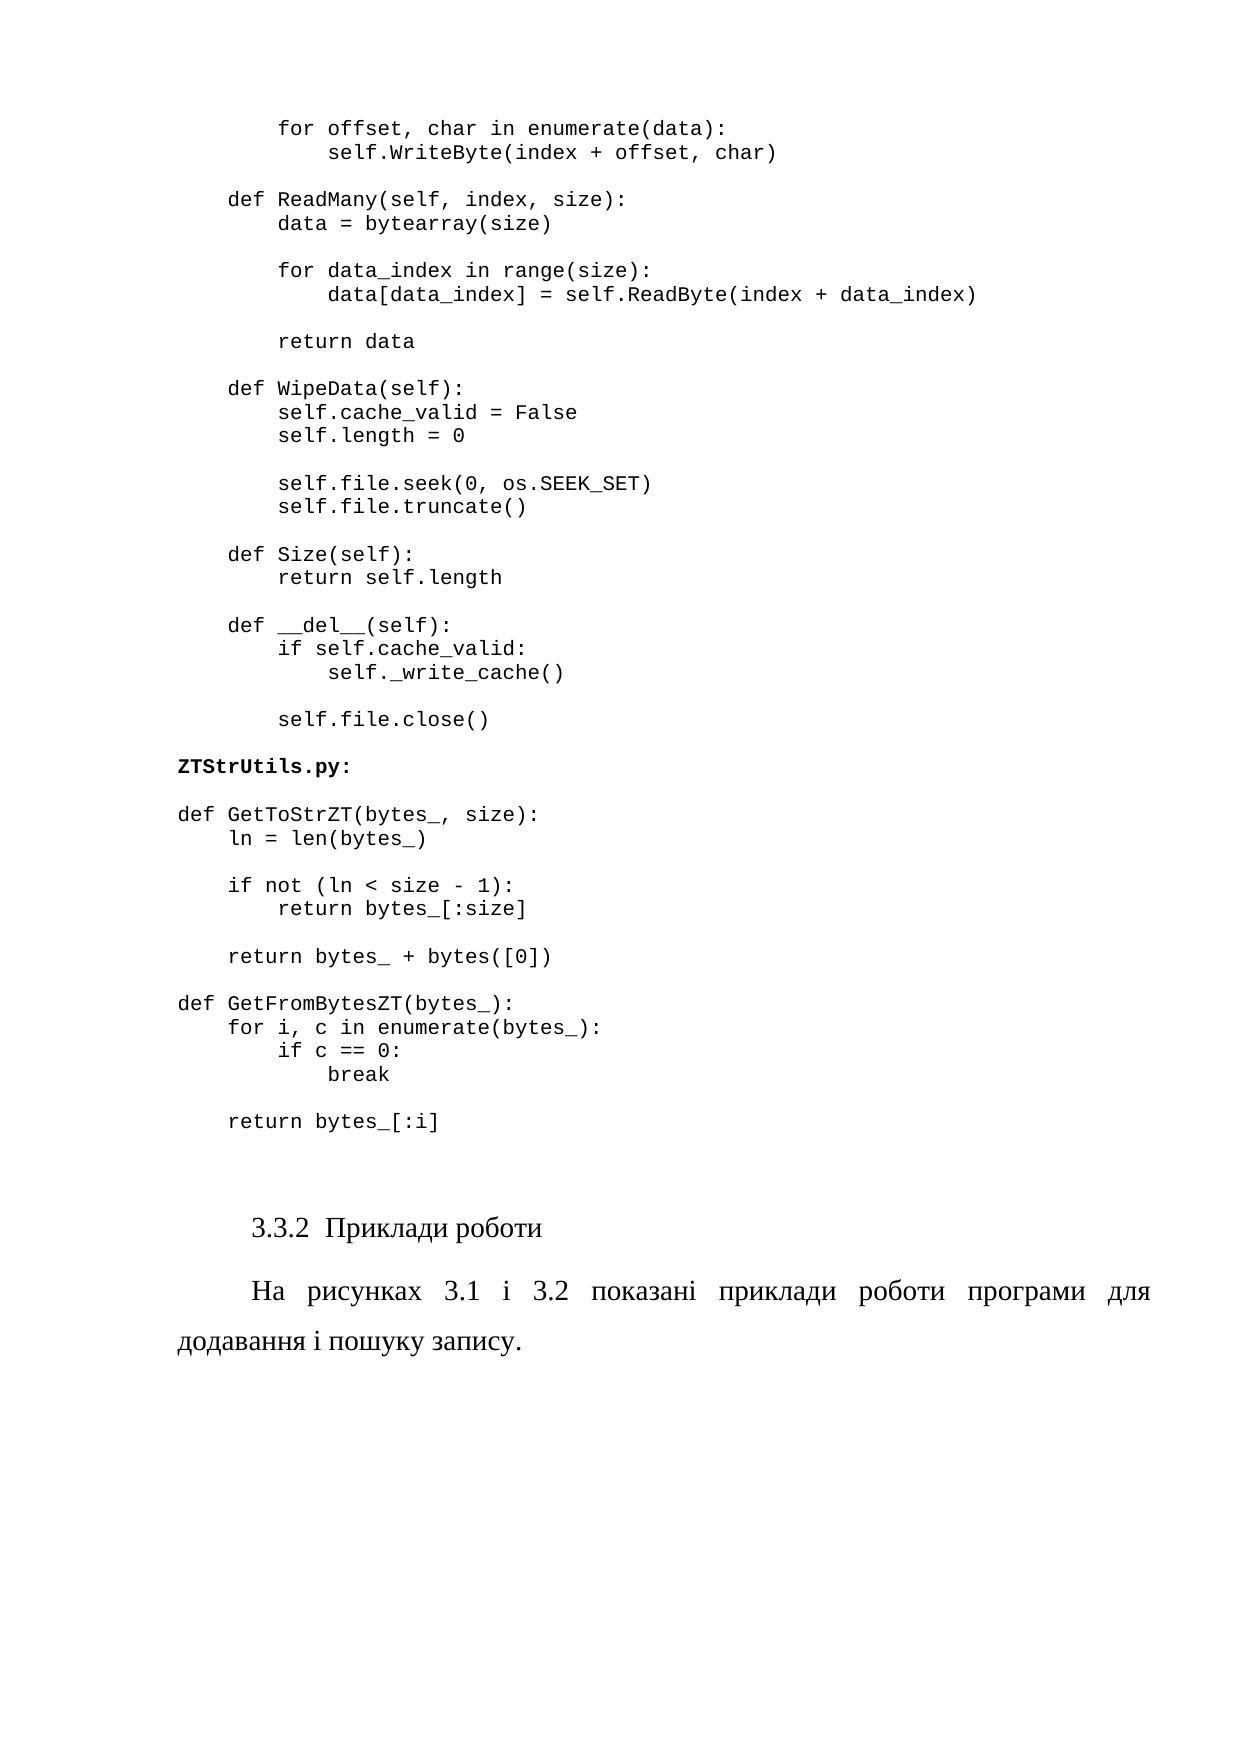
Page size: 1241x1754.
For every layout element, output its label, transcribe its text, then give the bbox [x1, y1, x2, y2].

text return self.length [177, 567, 1152, 591]
subtitle Приклади роботи [177, 1210, 1152, 1244]
text ZTStrUtils.py: [177, 757, 1152, 780]
text for offset, char in enumerate(data): [177, 118, 1152, 142]
text def WipeData(self): [177, 378, 1152, 402]
text self.file.close() [177, 709, 1152, 757]
text На рисунках 3.1 і 3.2 показані приклади роботи програми для додавання і пошуку запису. [177, 1273, 1152, 1357]
text def Size(self): [177, 544, 1152, 567]
text break [177, 1064, 1152, 1088]
text self.length = 0 [177, 426, 1152, 449]
text def ReadMany(self, index, size): [177, 189, 1152, 213]
text def __del__(self): [177, 615, 1152, 638]
text return data [177, 331, 1152, 354]
text for i, c in enumerate(bytes_): [177, 1017, 1152, 1040]
text ln = len(bytes_) [177, 827, 1152, 851]
text data = bytearray(size) [177, 213, 1152, 236]
text if self.cache_valid: [177, 638, 1152, 662]
text data[data_index] = self.ReadByte(index + data_index) [177, 284, 1152, 307]
text def GetToStrZT(bytes_, size): [177, 804, 1152, 827]
text self.WriteByte(index + offset, char) [177, 142, 1152, 165]
text return bytes_ + bytes([0]) [177, 946, 1152, 969]
text return bytes_[:size] [177, 898, 1152, 922]
text self.cache_valid = False [177, 402, 1152, 426]
text def GetFromBytesZT(bytes_): [177, 993, 1152, 1017]
text self._write_cache() [177, 662, 1152, 686]
text for data_index in range(size): [177, 260, 1152, 284]
text if c == 0: [177, 1040, 1152, 1064]
text self.file.truncate() [177, 496, 1152, 520]
text return bytes_[:i] [177, 1111, 1152, 1135]
text self.file.seek(0, os.SEEK_SET) [177, 473, 1152, 496]
text if not (ln < size - 1): [177, 875, 1152, 898]
